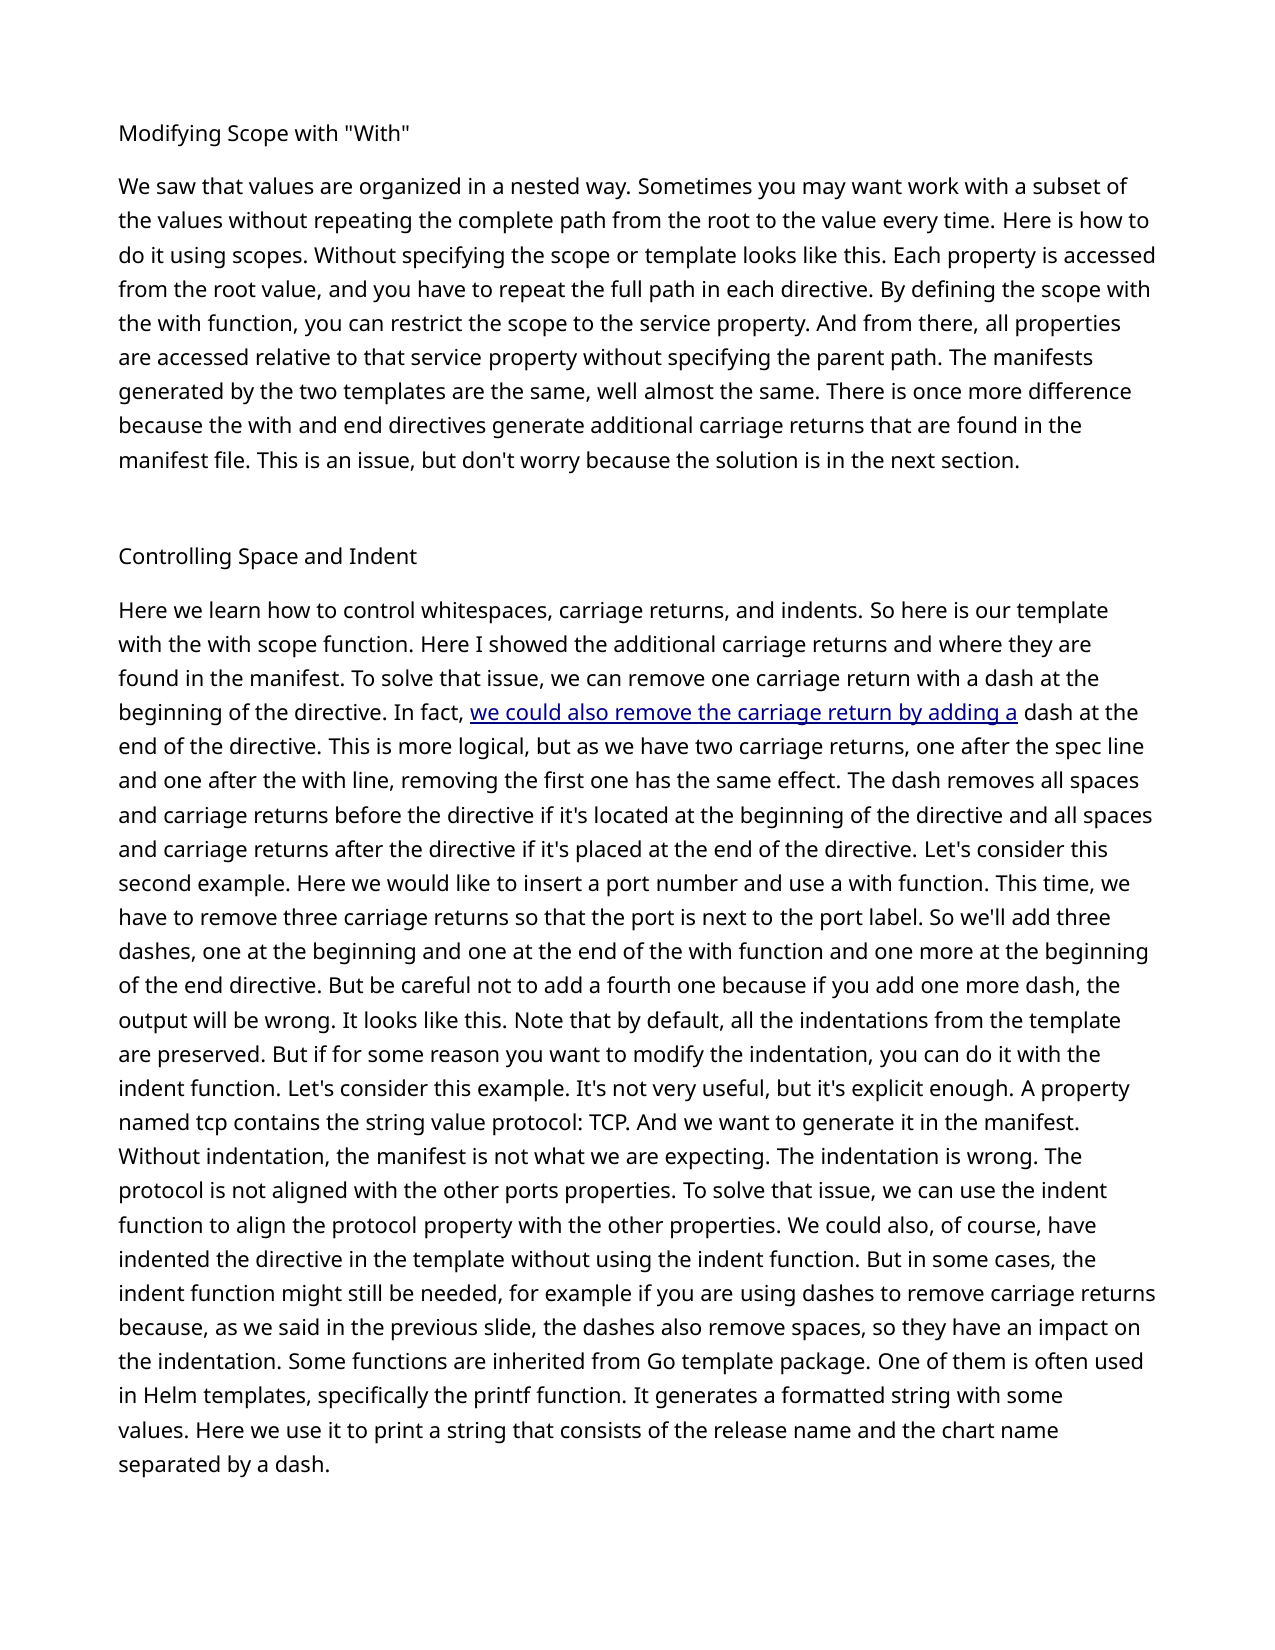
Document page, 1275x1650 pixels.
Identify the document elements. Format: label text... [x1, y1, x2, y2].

text Here we learn how to control whitespaces, carriage returns, and indents. So here is our template with the with scope function. Here I showed the additional carriage returns and where they are found in the manifest. To solve that issue, we can remove one carriage return with a dash at the beginning of the directive. In fact, we could also remove the carriage return by adding a dash at the end of the directive. This is more logical, but as we have two carriage returns, one after the spec line and one after the with line, removing the first one has the same effect. The dash removes all spaces and carriage returns before the directive if it's located at the beginning of the directive and all spaces and carriage returns after the directive if it's placed at the end of the directive. Let's consider this second example. Here we would like to insert a port number and use a with function. This time, we have to remove three carriage returns so that the port is next to the port label. So we'll add three dashes, one at the beginning and one at the end of the with function and one more at the beginning of the end directive. But be careful not to add a fourth one because if you add one more dash, the output will be wrong. It looks like this. Note that by default, all the indentations from the template are preserved. But if for some reason you want to modify the indentation, you can do it with the indent function. Let's consider this example. It's not very useful, but it's explicit enough. A property named tcp contains the string value protocol: TCP. And we want to generate it in the manifest. Without indentation, the manifest is not what we are expecting. The indentation is wrong. The protocol is not aligned with the other ports properties. To solve that issue, we can use the indent function to align the protocol property with the other properties. We could also, of course, have indented the directive in the template without using the indent function. But in some cases, the indent function might still be needed, for example if you are using dashes to remove carriage returns because, as we said in the previous slide, the dashes also remove spaces, so they have an impact on the indentation. Some functions are inherited from Go template package. One of them is often used in Helm templates, specifically the printf function. It generates a formatted string with some values. Here we use it to print a string that consists of the release name and the chart name separated by a dash. [118, 594, 1157, 1478]
subtitle Controlling Space and Indent [118, 541, 1157, 571]
text We saw that values are organized in a nested way. Sometimes you may want work with a subset of the values without repeating the complete path from the root to the value every time. Here is how to do it using scopes. Without specifying the scope or template looks like this. Each property is accessed from the root value, and you have to repeat the full path in each directive. By defining the scope with the with function, you can restrict the scope to the service property. And from there, all properties are accessed relative to that service property without specifying the parent path. The manifests generated by the two templates are the same, well almost the same. There is once more difference because the with and end directives generate additional carriage returns that are found in the manifest file. This is an issue, but don't worry because the solution is in the next section. [118, 171, 1157, 474]
subtitle Modifying Scope with "With" [118, 118, 1157, 148]
